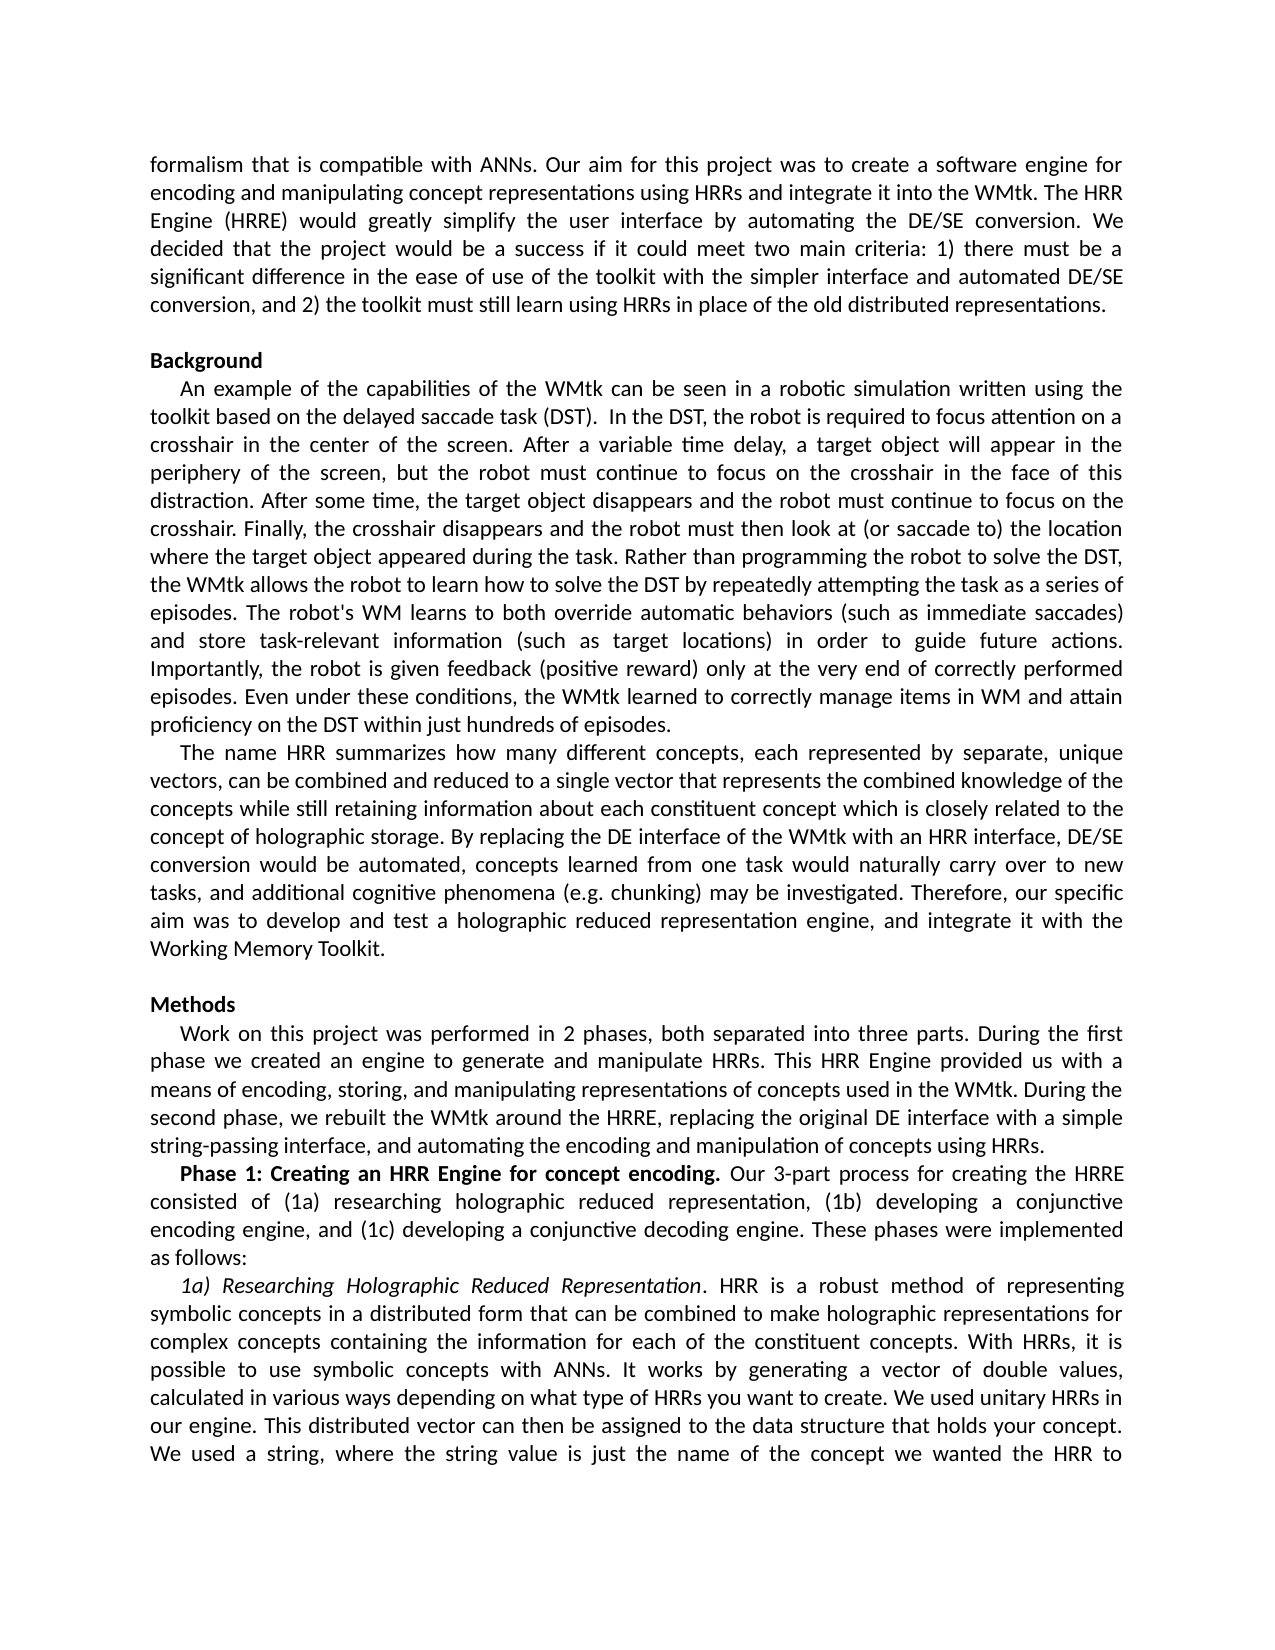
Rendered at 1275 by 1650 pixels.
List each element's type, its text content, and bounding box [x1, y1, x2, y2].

text The name HRR summarizes how many different concepts, each represented by separate, unique vectors, can be combined and reduced to a single vector that represents the combined knowledge of the concepts while still retaining information about each constituent concept which is closely related to the concept of holographic storage. By replacing the DE interface of the WMtk with an HRR interface, DE/SE conversion would be automated, concepts learned from one task would naturally carry over to new tasks, and additional cognitive phenomena (e.g. chunking) may be investigated. Therefore, our specific aim was to develop and test a holographic reduced representation engine, and integrate it with the Working Memory Toolkit. [150, 738, 1125, 963]
text Background [150, 346, 1125, 374]
text Phase 1: Creating an HRR Engine for concept encoding. Our 3-part process for creating the HRRE consisted of (1a) researching holographic reduced representation, (1b) developing a conjunctive encoding engine, and (1c) developing a conjunctive decoding engine. These phases were implemented as follows: [150, 1159, 1125, 1271]
text formalism that is compatible with ANNs. Our aim for this project was to create a software engine for encoding and manipulating concept representations using HRRs and integrate it into the WMtk. The HRR Engine (HRRE) would greatly simplify the user interface by automating the DE/SE conversion. We decided that the project would be a success if it could meet two main criteria: 1) there must be a significant difference in the ease of use of the toolkit with the simpler interface and automated DE/SE conversion, and 2) the toolkit must still learn using HRRs in place of the old distributed representations. [150, 150, 1125, 318]
text Methods [150, 991, 1125, 1019]
text 1a) Researching Holographic Reduced Representation. HRR is a robust method of representing symbolic concepts in a distributed form that can be combined to make holographic representations for complex concepts containing the information for each of the constituent concepts. With HRRs, it is possible to use symbolic concepts with ANNs. It works by generating a vector of double values, calculated in various ways depending on what type of HRRs you want to create. We used unitary HRRs in our engine. This distributed vector can then be assigned to the data structure that holds your concept. We used a string, where the string value is just the name of the concept we wanted the HRR to [150, 1271, 1125, 1467]
text Work on this project was performed in 2 phases, both separated into three parts. During the first phase we created an engine to generate and manipulate HRRs. This HRR Engine provided us with a means of encoding, storing, and manipulating representations of concepts used in the WMtk. During the second phase, we rebuilt the WMtk around the HRRE, replacing the original DE interface with a simple string-passing interface, and automating the encoding and manipulation of concepts using HRRs. [150, 1019, 1125, 1159]
text An example of the capabilities of the WMtk can be seen in a robotic simulation written using the toolkit based on the delayed saccade task (DST). In the DST, the robot is required to focus attention on a crosshair in the center of the screen. After a variable time delay, a target object will appear in the periphery of the screen, but the robot must continue to focus on the crosshair in the face of this distraction. After some time, the target object disappears and the robot must continue to focus on the crosshair. Finally, the crosshair disappears and the robot must then look at (or saccade to) the location where the target object appeared during the task. Rather than programming the robot to solve the DST, the WMtk allows the robot to learn how to solve the DST by repeatedly attempting the task as a series of episodes. The robot's WM learns to both override automatic behaviors (such as immediate saccades) and store task-relevant information (such as target locations) in order to guide future actions. Importantly, the robot is given feedback (positive reward) only at the very end of correctly performed episodes. Even under these conditions, the WMtk learned to correctly manage items in WM and attain proficiency on the DST within just hundreds of episodes. [150, 374, 1125, 738]
